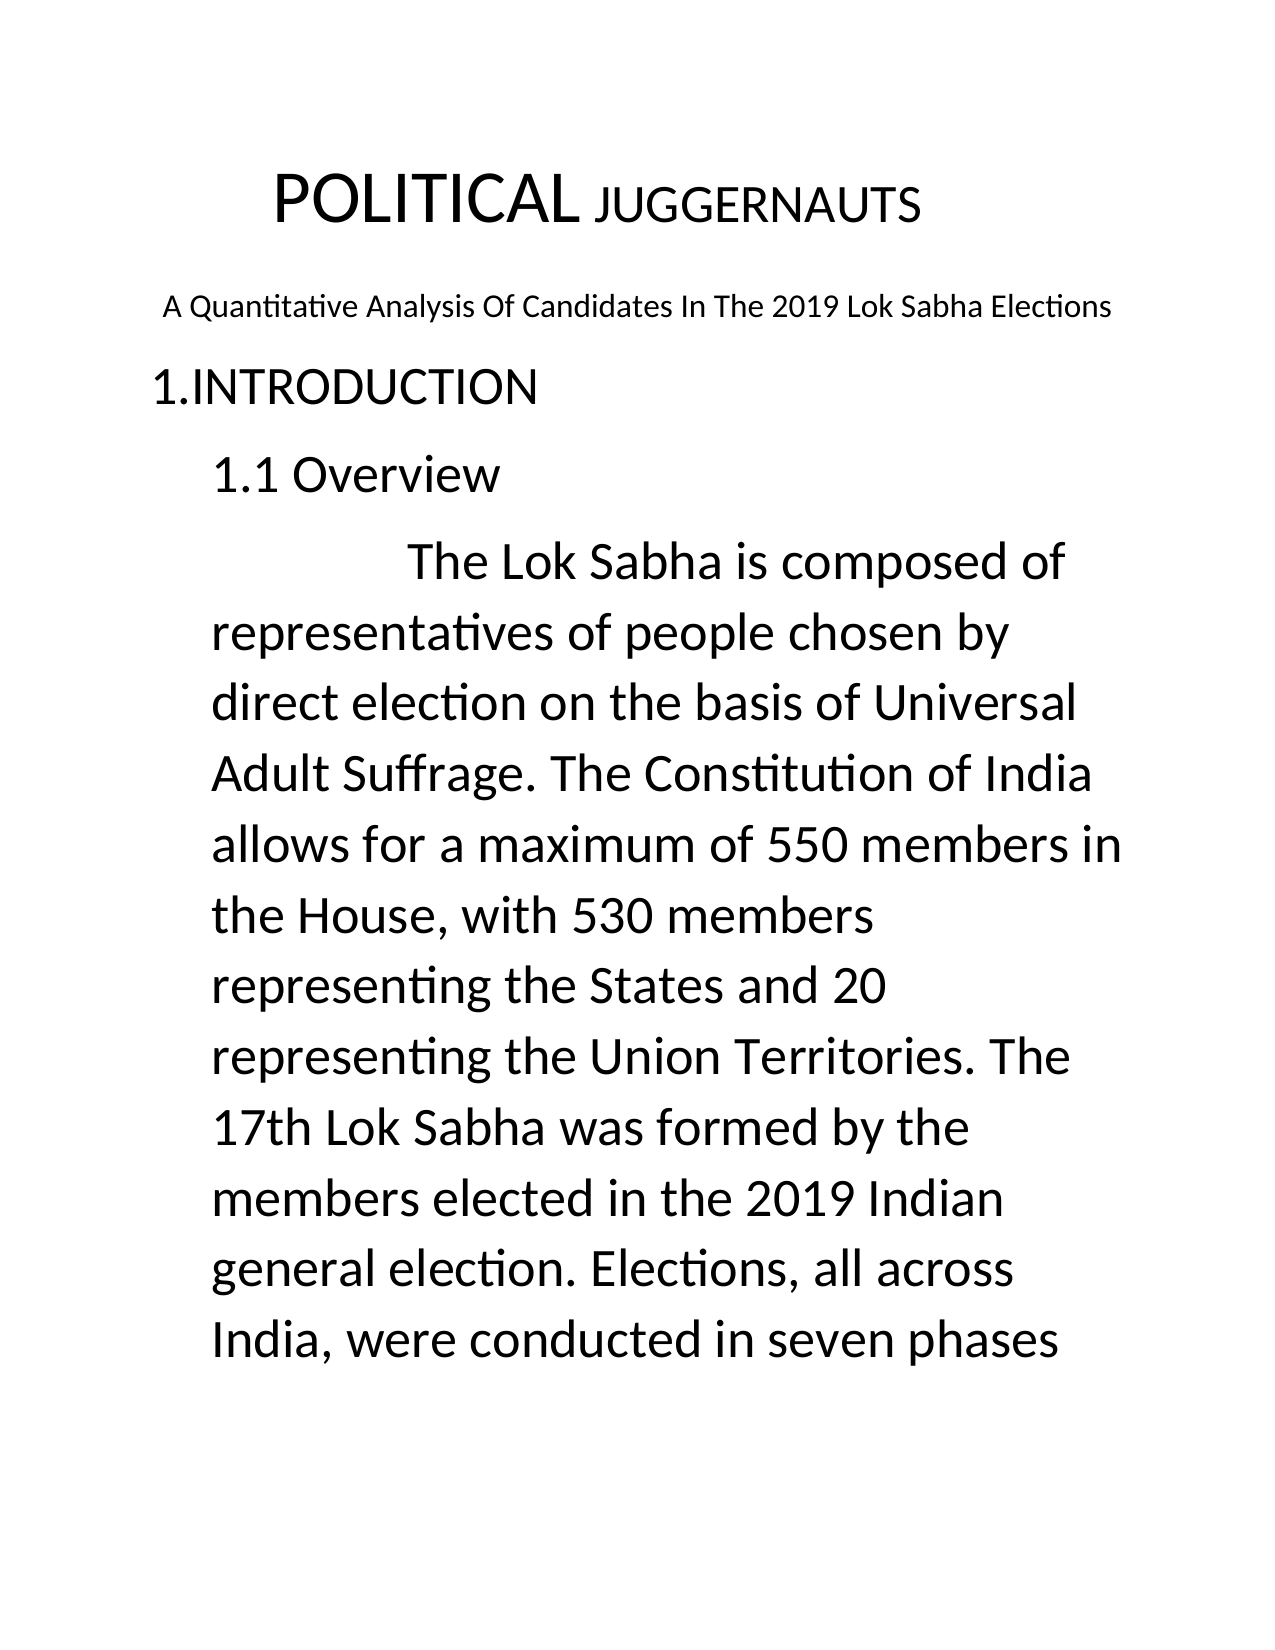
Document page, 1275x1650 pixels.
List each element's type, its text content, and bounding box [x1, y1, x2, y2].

list Overview [211, 439, 1125, 506]
text 1.INTRODUCTION [150, 352, 1125, 418]
text The Lok Sabha is composed of representatives of people chosen by direct election on the basis of Universal Adult Suffrage. The Constitution of India allows for a maximum of 550 members in the House, with 530 members representing the States and 20 representing the Union Territories. The 17th Lok Sabha was formed by the members elected in the 2019 Indian general election. Elections, all across India, were conducted in seven phases [211, 527, 1125, 1371]
text POLITICAL JUGGERNAUTS [150, 150, 1125, 242]
text A Quantitative Analysis Of Candidates In The 2019 Lok Sabha Elections [150, 264, 1125, 331]
